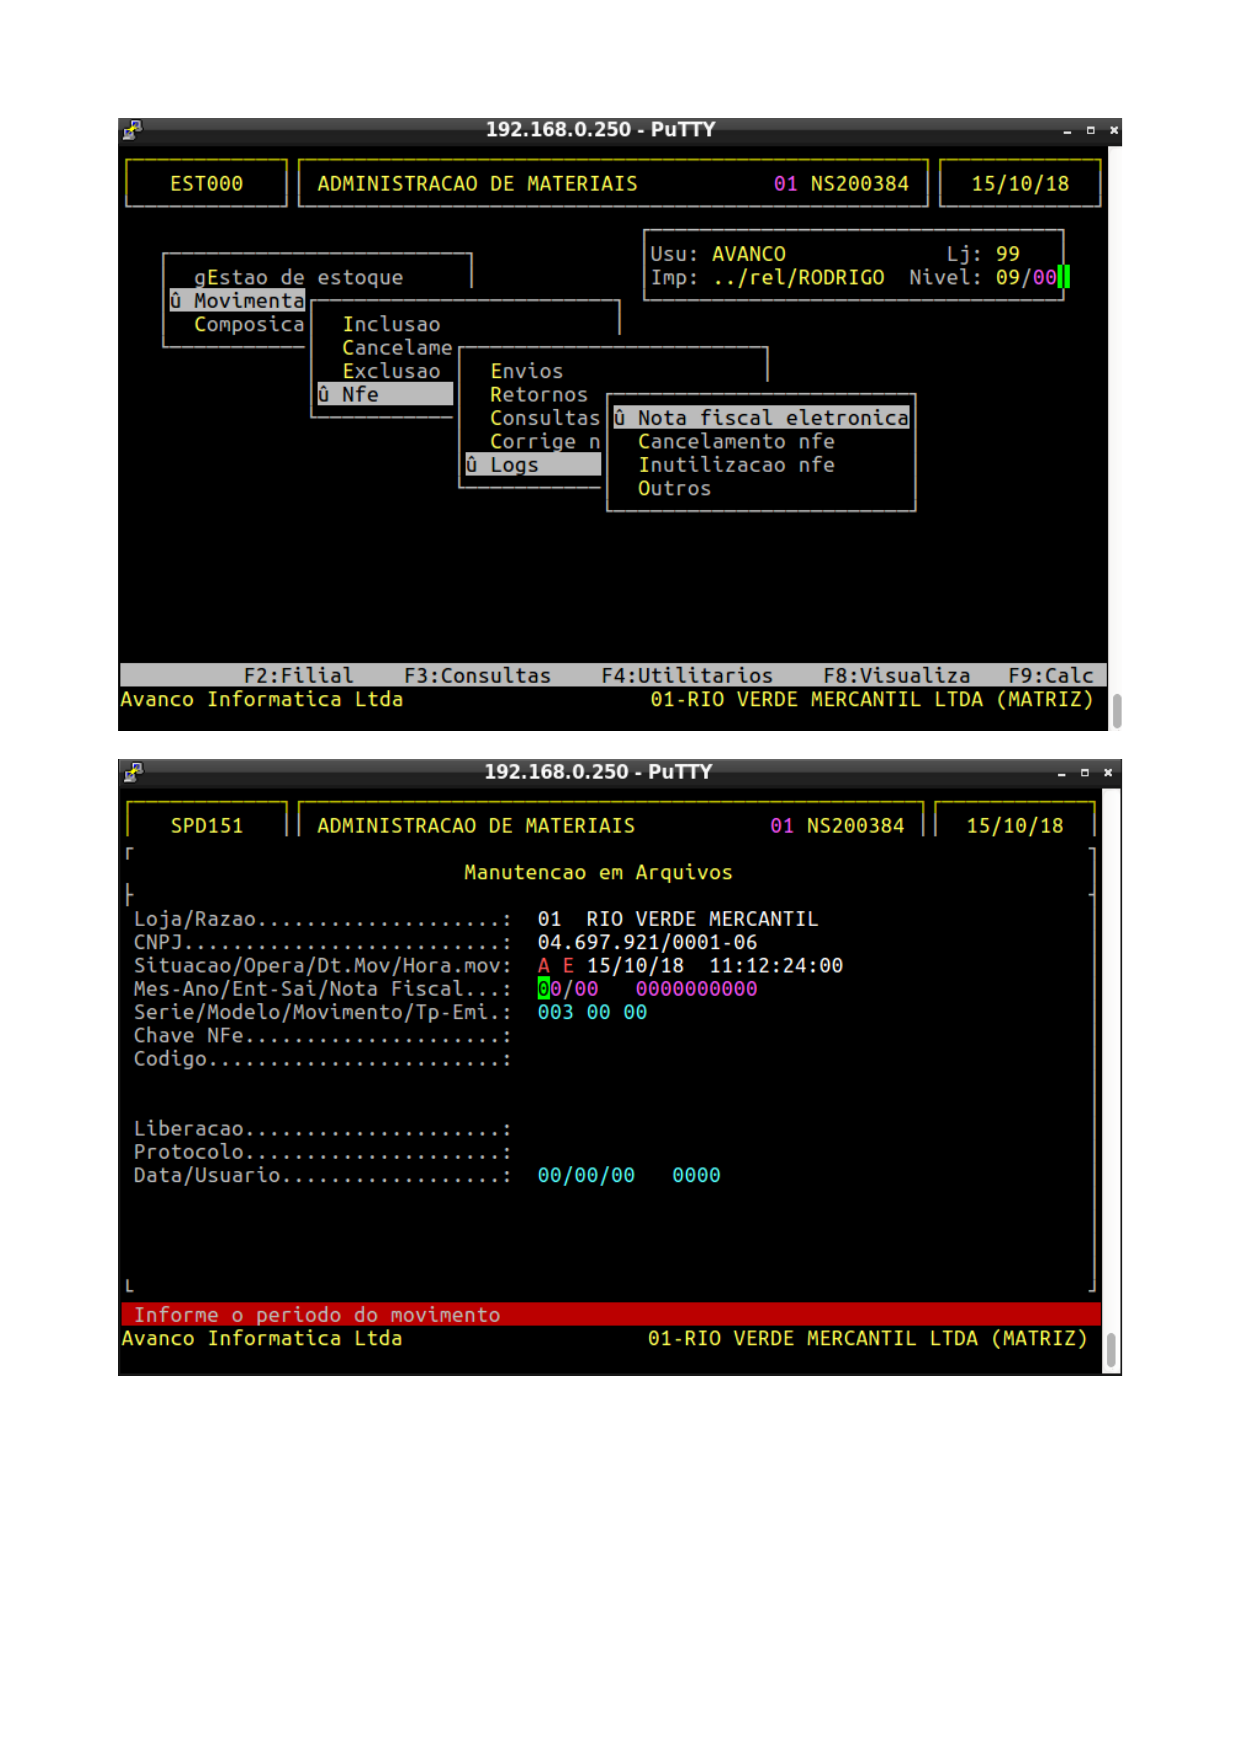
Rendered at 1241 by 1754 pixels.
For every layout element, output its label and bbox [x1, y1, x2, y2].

picture [118, 118, 1123, 731]
picture [118, 759, 1123, 1376]
